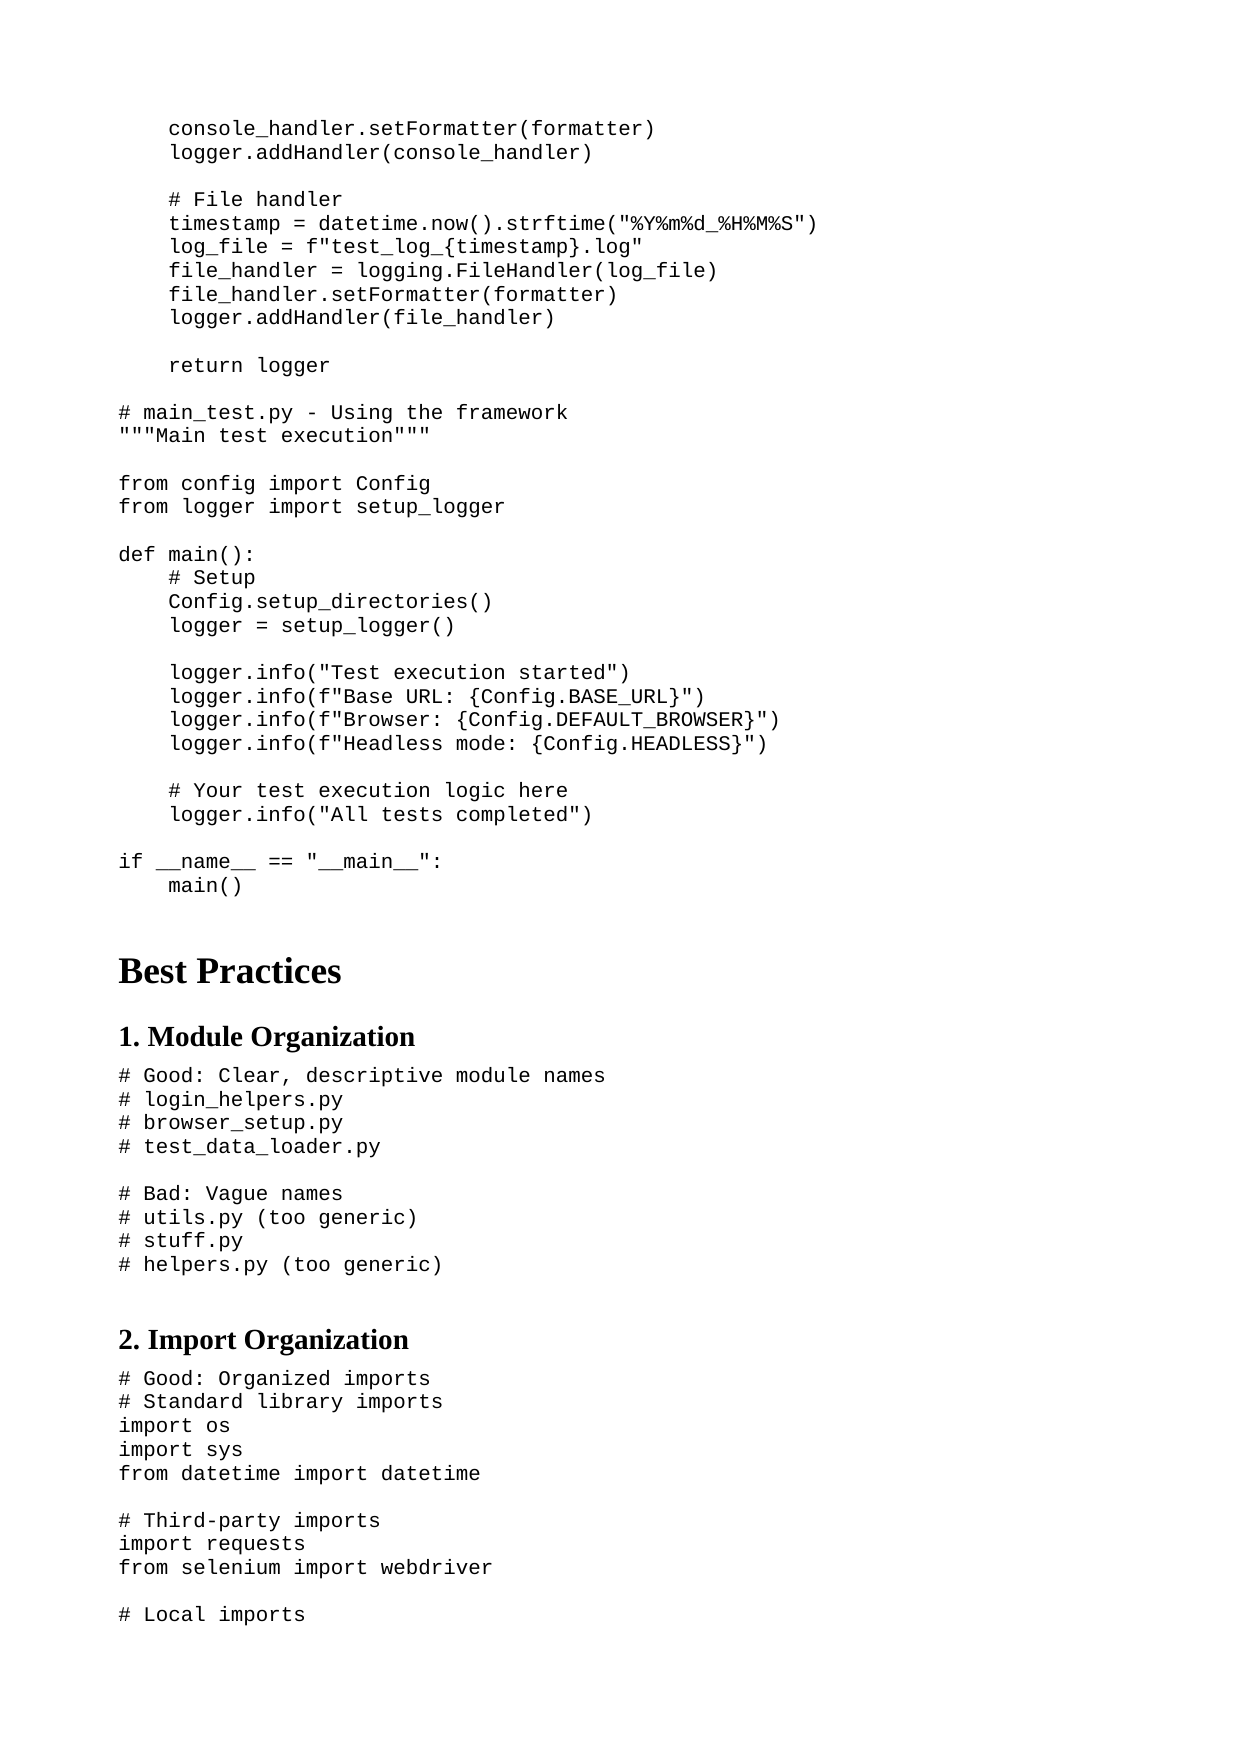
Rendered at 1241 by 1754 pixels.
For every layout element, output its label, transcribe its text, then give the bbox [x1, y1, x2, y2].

text import requests [118, 1533, 1122, 1557]
text logger = setup_logger() [118, 615, 1122, 638]
text # Good: Clear, descriptive module names [118, 1065, 1122, 1089]
text # Setup [118, 567, 1122, 591]
text file_handler.setFormatter(formatter) [118, 284, 1122, 307]
text # File handler [118, 189, 1122, 213]
text from datetime import datetime [118, 1462, 1122, 1486]
subtitle Best Practices [118, 949, 1122, 992]
text # Good: Organized imports [118, 1368, 1122, 1392]
text import os [118, 1415, 1122, 1439]
subtitle 2. Import Organization [118, 1322, 1122, 1355]
text # helpers.py (too generic) [118, 1254, 1122, 1278]
subtitle 1. Module Organization [118, 1019, 1122, 1052]
text logger.info("All tests completed") [118, 804, 1122, 827]
text logger.addHandler(console_handler) [118, 142, 1122, 165]
text main() [118, 875, 1122, 898]
text from selenium import webdriver [118, 1557, 1122, 1581]
text logger.info(f"Browser: {Config.DEFAULT_BROWSER}") [118, 709, 1122, 733]
text # utils.py (too generic) [118, 1207, 1122, 1231]
text from logger import setup_logger [118, 496, 1122, 520]
text # main_test.py - Using the framework [118, 402, 1122, 426]
text # browser_setup.py [118, 1112, 1122, 1136]
text Config.setup_directories() [118, 591, 1122, 615]
text # Your test execution logic here [118, 780, 1122, 804]
text def main(): [118, 544, 1122, 567]
text logger.addHandler(file_handler) [118, 307, 1122, 331]
text return logger [118, 354, 1122, 378]
text # Standard library imports [118, 1392, 1122, 1415]
text console_handler.setFormatter(formatter) [118, 118, 1122, 142]
text log_file = f"test_log_{timestamp}.log" [118, 236, 1122, 260]
text logger.info(f"Headless mode: {Config.HEADLESS}") [118, 733, 1122, 757]
text timestamp = datetime.now().strftime("%Y%m%d_%H%M%S") [118, 213, 1122, 236]
text # stuff.py [118, 1231, 1122, 1254]
text """Main test execution""" [118, 426, 1122, 449]
text file_handler = logging.FileHandler(log_file) [118, 260, 1122, 284]
text logger.info("Test execution started") [118, 662, 1122, 686]
text from config import Config [118, 473, 1122, 496]
text # login_helpers.py [118, 1089, 1122, 1112]
text # Third-party imports [118, 1510, 1122, 1533]
text # test_data_loader.py [118, 1136, 1122, 1159]
text # Local imports [118, 1604, 1122, 1628]
text logger.info(f"Base URL: {Config.BASE_URL}") [118, 686, 1122, 709]
text import sys [118, 1439, 1122, 1462]
text # Bad: Vague names [118, 1183, 1122, 1207]
text if __name__ == "__main__": [118, 851, 1122, 875]
